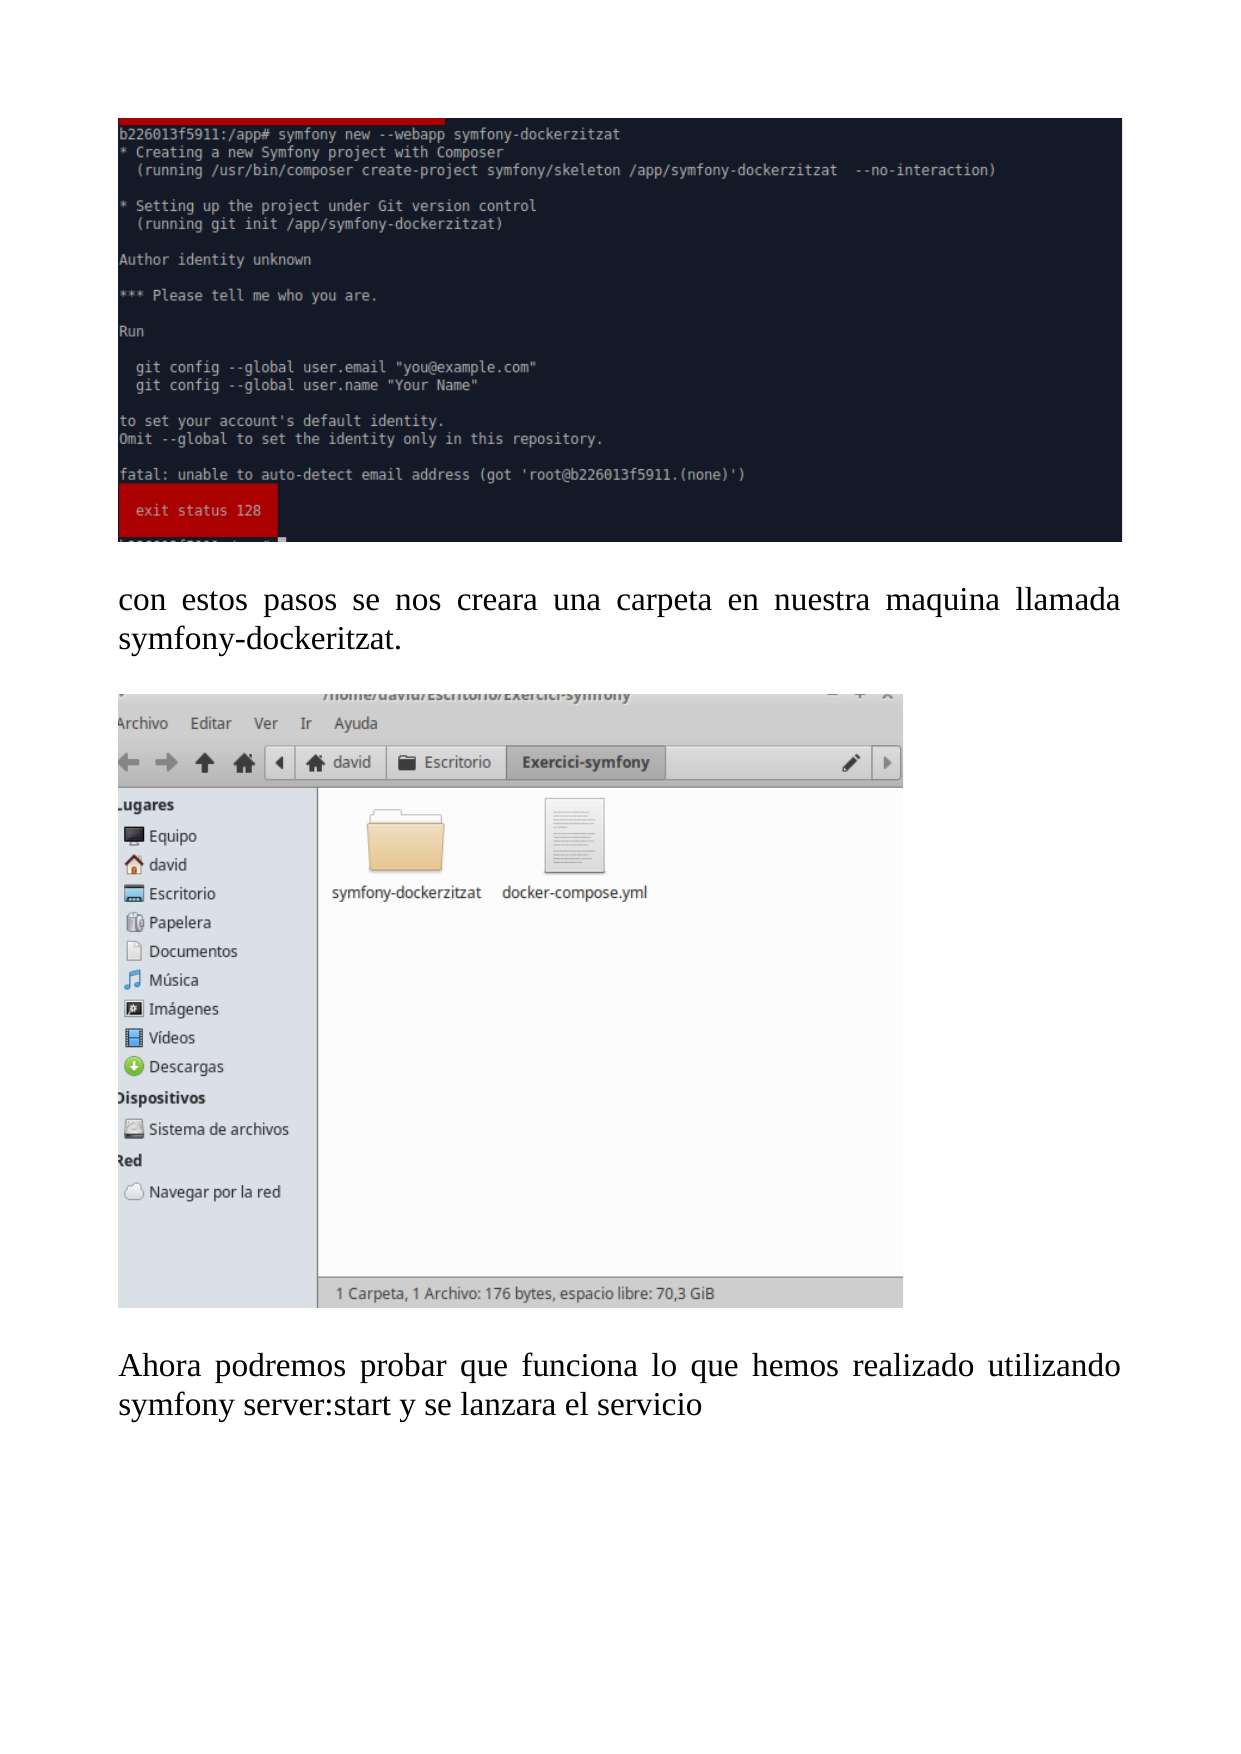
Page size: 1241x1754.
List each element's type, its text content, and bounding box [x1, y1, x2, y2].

picture [118, 118, 1123, 542]
text Ahora podremos probar que funciona lo que hemos realizado utilizando symfony server:start y se lanzara el servicio [118, 1346, 1122, 1422]
picture [118, 694, 904, 1308]
text con estos pasos se nos creara una carpeta en nuestra maquina llamada symfony-dockeritzat. [118, 580, 1122, 656]
